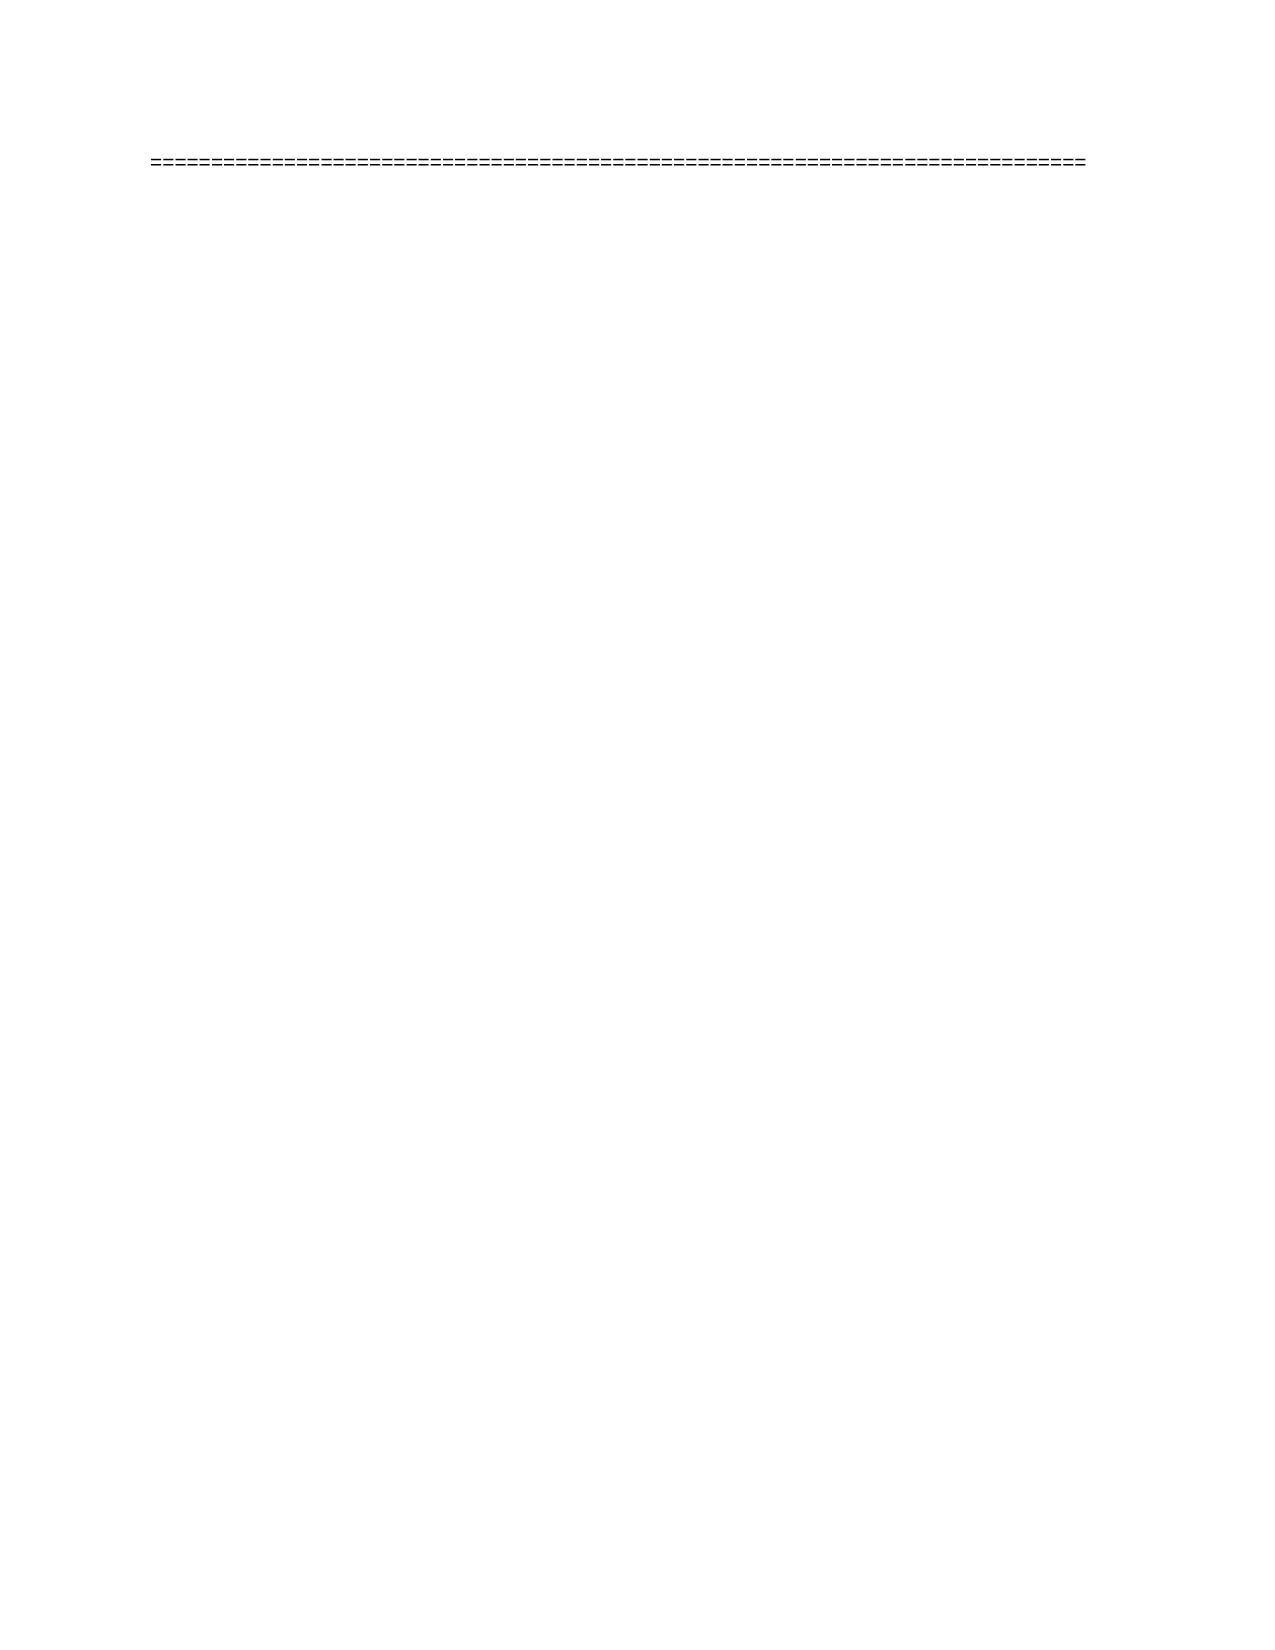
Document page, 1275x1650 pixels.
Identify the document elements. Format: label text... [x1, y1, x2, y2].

text ============================================================================= [150, 150, 1125, 174]
